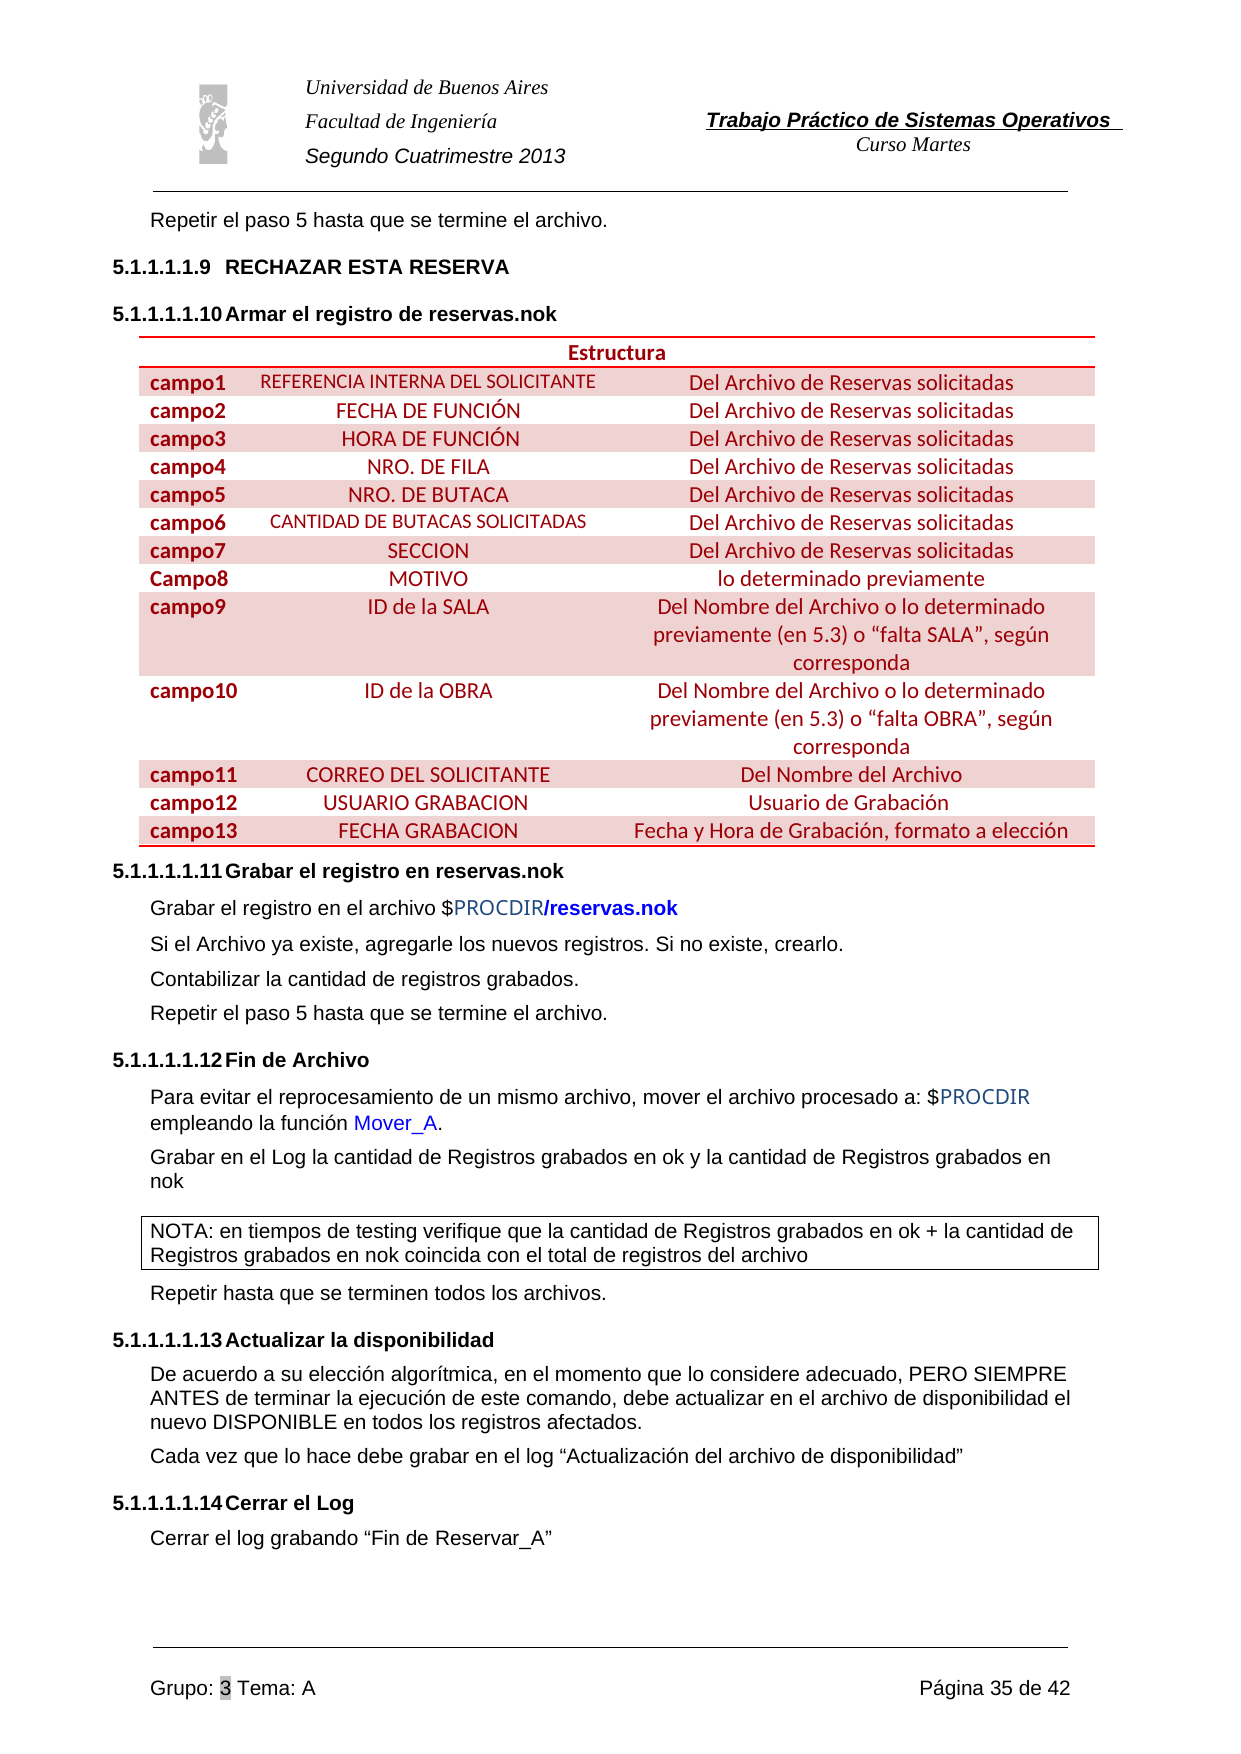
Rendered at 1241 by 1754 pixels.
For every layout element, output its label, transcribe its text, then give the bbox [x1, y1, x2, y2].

table_cell REFERENCIA INTERNA DEL SOLICITANTE [249, 368, 608, 396]
table_cell Del Nombre del Archivo [608, 760, 1095, 788]
table_cell HORA DE FUNCIÓN [249, 424, 608, 452]
list Actualizar la disponibilidad [112, 1327, 1090, 1351]
table_cell campo9 [139, 592, 249, 676]
table_cell Del Archivo de Reservas solicitadas [608, 452, 1095, 480]
text De acuerdo a su elección algorítmica, en el momento que lo considere adecuado, PERO SIEMPRE ANTES de terminar la ejecución de este comando, debe actualizar en el archivo de disponibilidad el nuevo DISPONIBLE en todos los registros afectados. [150, 1362, 1090, 1434]
text NOTA: en tiempos de testing verifique que la cantidad de Registros grabados en ok + la cantidad de Registros grabados en nok coincida con el total de registros del archivo [142, 1217, 1098, 1269]
table_cell campo3 [139, 424, 249, 452]
text Repetir el paso 5 hasta que se termine el archivo. [150, 208, 1090, 232]
table_cell lo determinado previamente [608, 564, 1095, 592]
table_cell campo4 [139, 452, 249, 480]
picture [198, 82, 231, 166]
table_cell campo13 [139, 816, 249, 844]
table_cell CORREO DEL SOLICITANTE [249, 760, 608, 788]
table_cell campo10 [139, 676, 249, 760]
text Repetir hasta que se terminen todos los archivos. [150, 1281, 1090, 1304]
list Grabar el registro en reservas.nok [112, 859, 1090, 883]
table_cell campo7 [139, 536, 249, 564]
table_cell CANTIDAD DE BUTACAS SOLICITADAS [249, 508, 608, 536]
table_cell Fecha y Hora de Grabación, formato a elección [608, 816, 1095, 844]
table_cell ID de la OBRA [249, 676, 608, 760]
table_cell Del Archivo de Reservas solicitadas [608, 396, 1095, 424]
text Contabilizar la cantidad de registros grabados. [150, 967, 1090, 991]
table_cell Del Nombre del Archivo o lo determinado previamente (en 5.3) o “falta SALA”, según corresponda [608, 592, 1095, 676]
table_cell campo6 [139, 508, 249, 536]
table_cell Del Archivo de Reservas solicitadas [608, 480, 1095, 508]
table_cell Del Archivo de Reservas solicitadas [608, 424, 1095, 452]
table_cell campo11 [139, 760, 249, 788]
list Cerrar el Log [112, 1491, 1090, 1515]
table_cell Usuario de Grabación [608, 789, 1095, 816]
table_cell Del Archivo de Reservas solicitadas [608, 508, 1095, 536]
text Para evitar el reprocesamiento de un mismo archivo, mover el archivo procesado a: $PROCDIR empleando la función Mover_A. [150, 1082, 1090, 1135]
table_cell Del Nombre del Archivo o lo determinado previamente (en 5.3) o “falta OBRA”, según corresponda [608, 676, 1095, 760]
table_cell Del Archivo de Reservas solicitadas [608, 536, 1095, 564]
table_cell Del Archivo de Reservas solicitadas [608, 368, 1095, 396]
list RECHAZAR ESTA RESERVA [112, 255, 1090, 279]
table_cell NRO. DE FILA [249, 452, 608, 480]
table_header Estructura [139, 338, 1095, 366]
text Grabar en el Log la cantidad de Registros grabados en ok y la cantidad de Registros grabados en nok [150, 1145, 1090, 1193]
list Armar el registro de reservas.nok [112, 302, 1090, 326]
list Fin de Archivo [112, 1048, 1090, 1072]
table_cell ID de la SALA [249, 592, 608, 676]
table_cell campo5 [139, 480, 249, 508]
table_cell SECCION [249, 536, 608, 564]
table_cell FECHA GRABACION [249, 816, 608, 844]
text Cerrar el log grabando “Fin de Reservar_A” [150, 1525, 1090, 1549]
table_cell Campo8 [139, 564, 249, 592]
table_cell campo12 [139, 789, 249, 816]
text Repetir el paso 5 hasta que se termine el archivo. [150, 1001, 1090, 1025]
text Cada vez que lo hace debe grabar en el log “Actualización del archivo de disponibilidad” [150, 1444, 1090, 1468]
table_cell campo1 [139, 368, 249, 396]
table_cell MOTIVO [249, 564, 608, 592]
table_cell NRO. DE BUTACA [249, 480, 608, 508]
table_cell FECHA DE FUNCIÓN [249, 396, 608, 424]
text Grabar el registro en el archivo $PROCDIR/reservas.nok [150, 893, 1090, 922]
table_cell campo2 [139, 396, 249, 424]
text Si el Archivo ya existe, agregarle los nuevos registros. Si no existe, crearlo. [150, 932, 1090, 956]
table_cell USUARIO GRABACION [249, 789, 608, 816]
